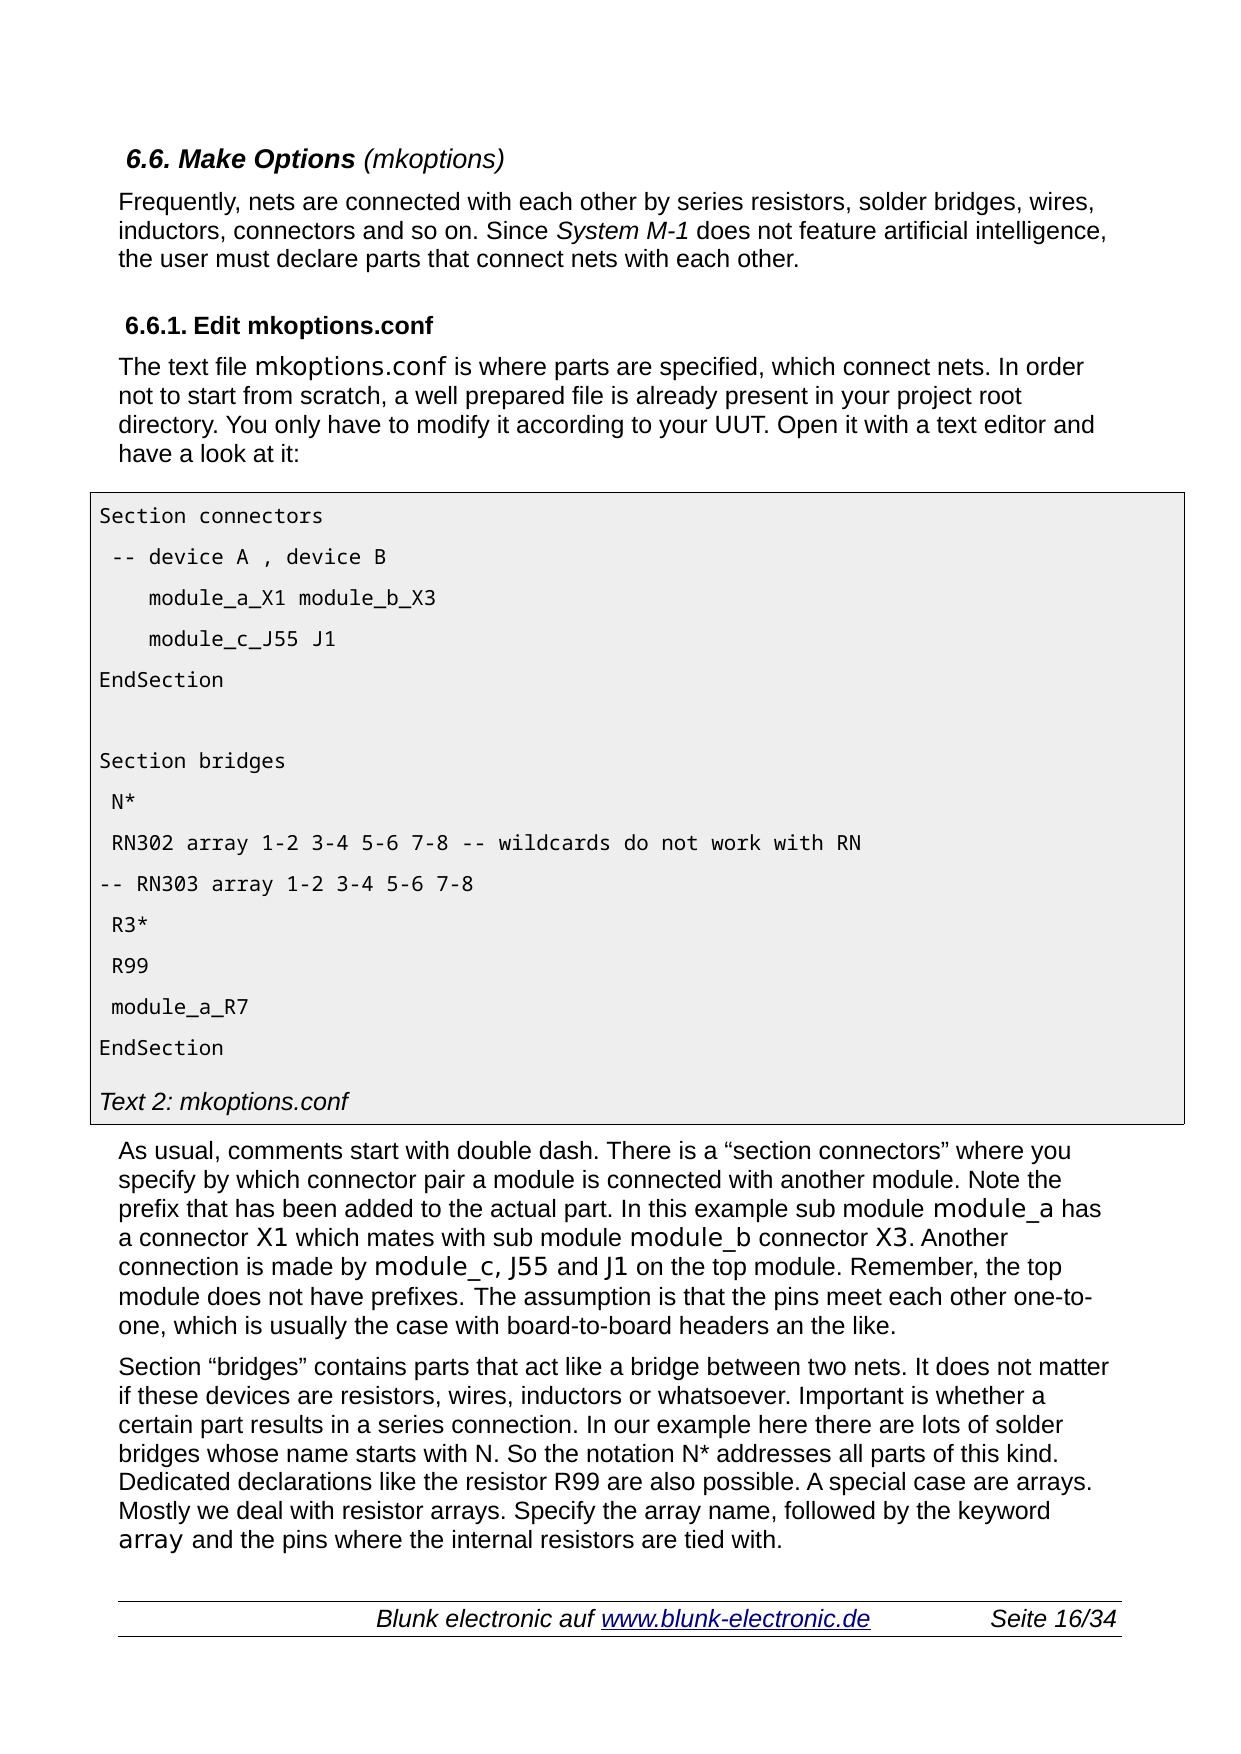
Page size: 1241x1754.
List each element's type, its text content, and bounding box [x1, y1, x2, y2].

text As usual, comments start with double dash. There is a “section connectors” where you specify by which connector pair a module is connected with another module. Note the prefix that has been added to the actual part. In this example sub module module_a has a connector X1 which mates with sub module module_b connector X3. Another connection is made by module_c, J55 and J1 on the top module. Remember, the top module does not have prefixes. The assumption is that the pins meet each other one-to-one, which is usually the case with board-to-board headers an the like. [118, 1125, 1122, 1340]
subtitle Make Options (mkoptions) [118, 143, 1122, 174]
text Section connectors [98, 501, 1175, 529]
text -- RN303 array 1-2 3-4 5-6 7-8 [98, 869, 1175, 898]
text module_c_J55 J1 [98, 624, 1175, 652]
text The text file mkoptions.conf is where parts are specified, which connect nets. In order not to start from scratch, a well prepared file is already present in your project root directory. You only have to modify it according to your UUT. Open it with a text editor and have a look at it: [118, 352, 1122, 467]
text [118, 480, 1122, 492]
text module_a_X1 module_b_X3 [98, 583, 1175, 611]
text Frequently, nets are connected with each other by series resistors, solder bridges, wires, inductors, connectors and so on. Since System M-1 does not feature artificial intelligence, the user must declare parts that connect nets with each other. [118, 187, 1122, 273]
text R99 [98, 951, 1175, 980]
text -- device A , device B [98, 542, 1175, 570]
text RN302 array 1-2 3-4 5-6 7-8 -- wildcards do not work with RN [98, 828, 1175, 857]
text Section “bridges” contains parts that act like a bridge between two nets. It does not matter if these devices are resistors, wires, inductors or whatsoever. Important is whether a certain part results in a series connection. In our example here there are lots of solder bridges whose name starts with N. So the notation N* addresses all parts of this kind. Dedicated declarations like the resistor R99 are also possible. A special case are arrays. Mostly we deal with resistor arrays. Specify the array name, followed by the keyword array and the pins where the internal resistors are tied with. [118, 1352, 1122, 1554]
text module_a_R7 [98, 992, 1175, 1021]
subtitle Edit mkoptions.conf [118, 311, 1122, 339]
text R3* [98, 910, 1175, 939]
text Text 2: mkoptions.conf [98, 1087, 1175, 1115]
text EndSection [98, 665, 1175, 693]
text N* [98, 787, 1175, 816]
text EndSection [98, 1033, 1175, 1062]
text Section bridges [98, 747, 1175, 775]
